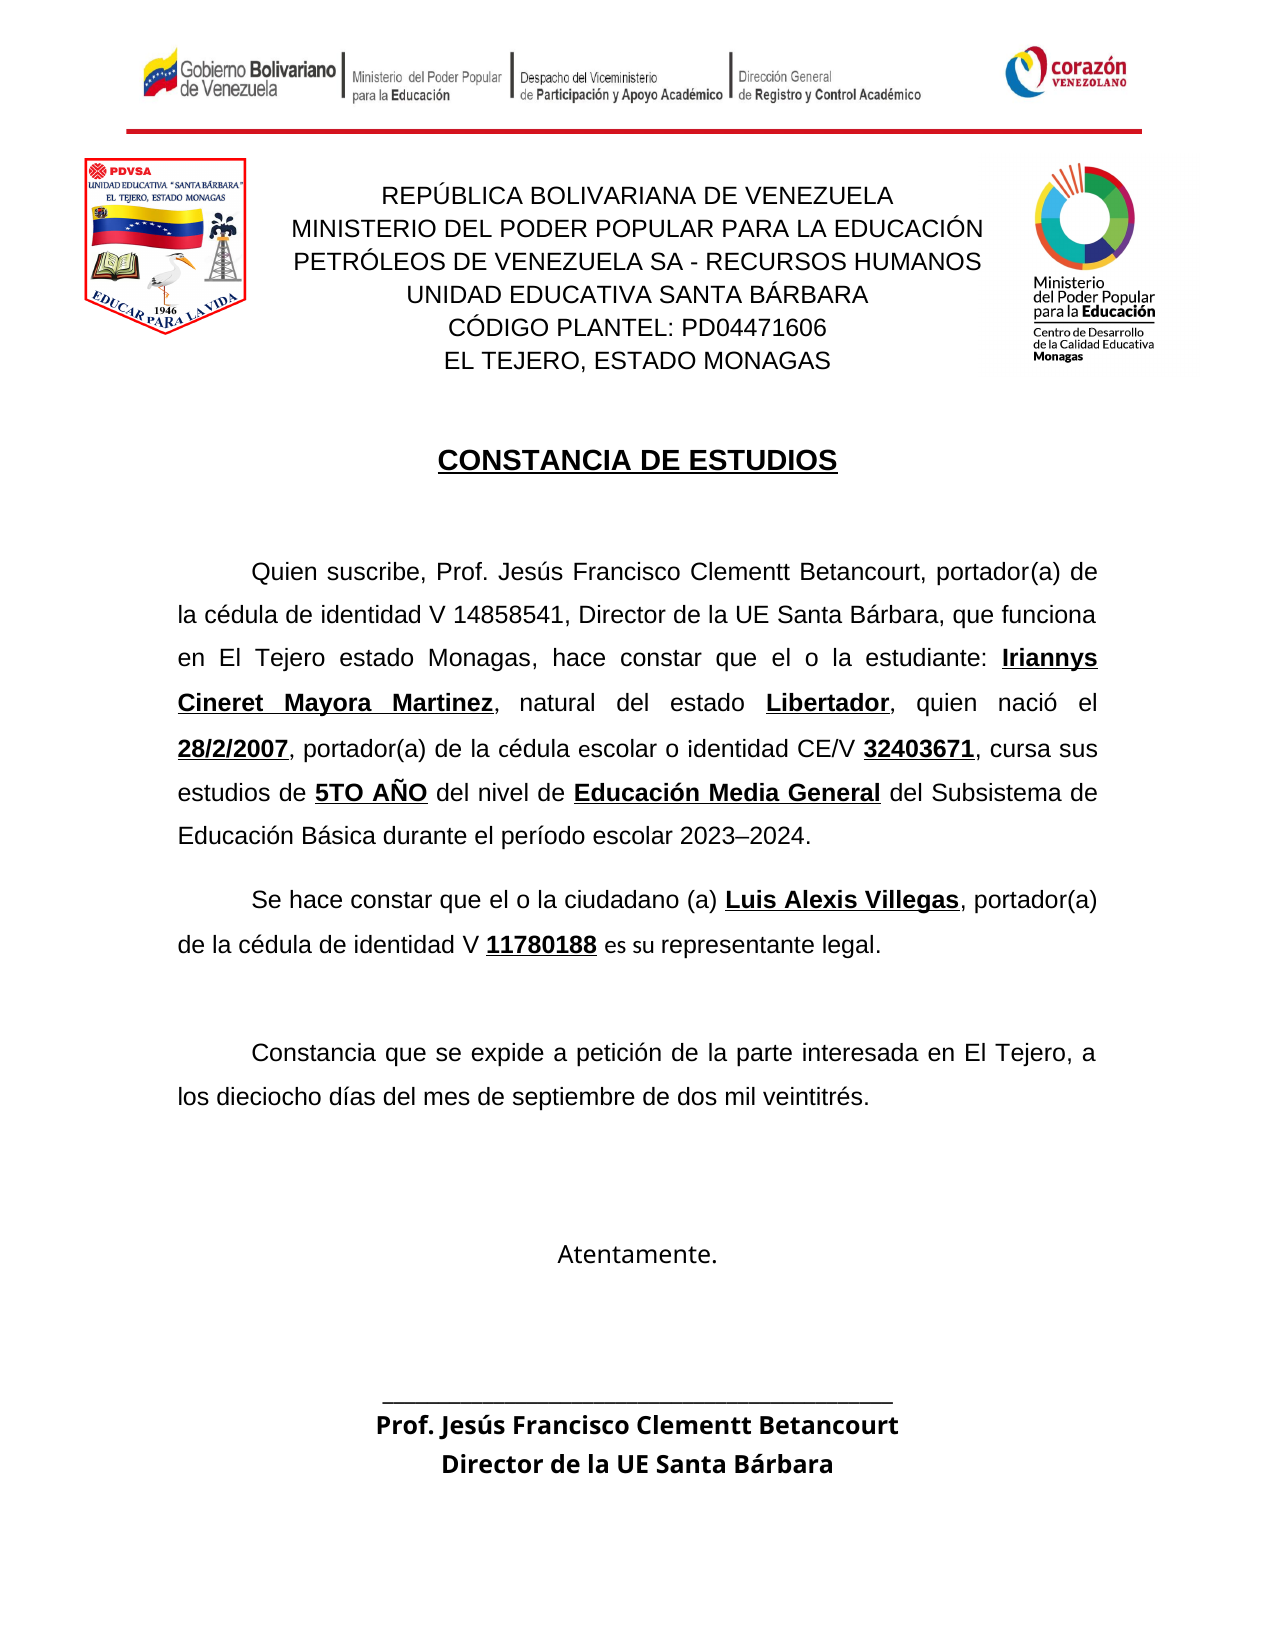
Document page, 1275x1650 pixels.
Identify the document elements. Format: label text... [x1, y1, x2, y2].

subtitle CONSTANCIA DE ESTUDIOS [177, 443, 1098, 476]
subtitle MINISTERIO DEL PODER POPULAR PARA LA EDUCACIÓN [252, 214, 978, 242]
text UNIDAD EDUCATIVA SANTA BÁRBARA [252, 280, 978, 308]
picture [126, 11, 1142, 134]
picture [79, 158, 252, 335]
picture [978, 153, 1200, 377]
text ______________________________________________ [177, 1373, 1098, 1407]
text Director de la UE Santa Bárbara [177, 1447, 1098, 1481]
text Quien suscribe, Prof. Jesús Francisco Clementt Betancourt, portador(a) de la cédula de identidad V 14858541, Director de la UE Santa Bárbara, que funciona en El Tejero estado Monagas, hace constar que el o la estudiante: Iriannys Cineret Mayora Martinez, natural del estado Libertador, quien nació el 28/2/2007, portador(a) de la cédula escolar o identidad CE/V 32403671, cursa sus estudios de 5TO AÑO del nivel de Educación Media General del Subsistema de Educación Básica durante el período escolar 2023–2024. [177, 557, 1098, 849]
text Atentamente. [177, 1237, 1098, 1271]
subtitle PETRÓLEOS DE VENEZUELA SA - RECURSOS HUMANOS [252, 247, 978, 275]
text Se hace constar que el o la ciudadano (a) Luis Alexis Villegas, portador(a) de la cédula de identidad V 11780188 es su representante legal. [177, 885, 1098, 959]
text CÓDIGO PLANTEL: PD04471606 [177, 313, 978, 341]
subtitle REPÚBLICA BOLIVARIANA DE VENEZUELA [252, 181, 978, 209]
text Prof. Jesús Francisco Clementt Betancourt [177, 1407, 1098, 1441]
text Constancia que se expide a petición de la parte interesada en El Tejero, a los dieciocho días del mes de septiembre de dos mil veintitrés. [177, 1038, 1098, 1110]
text EL TEJERO, ESTADO MONAGAS [177, 346, 978, 374]
